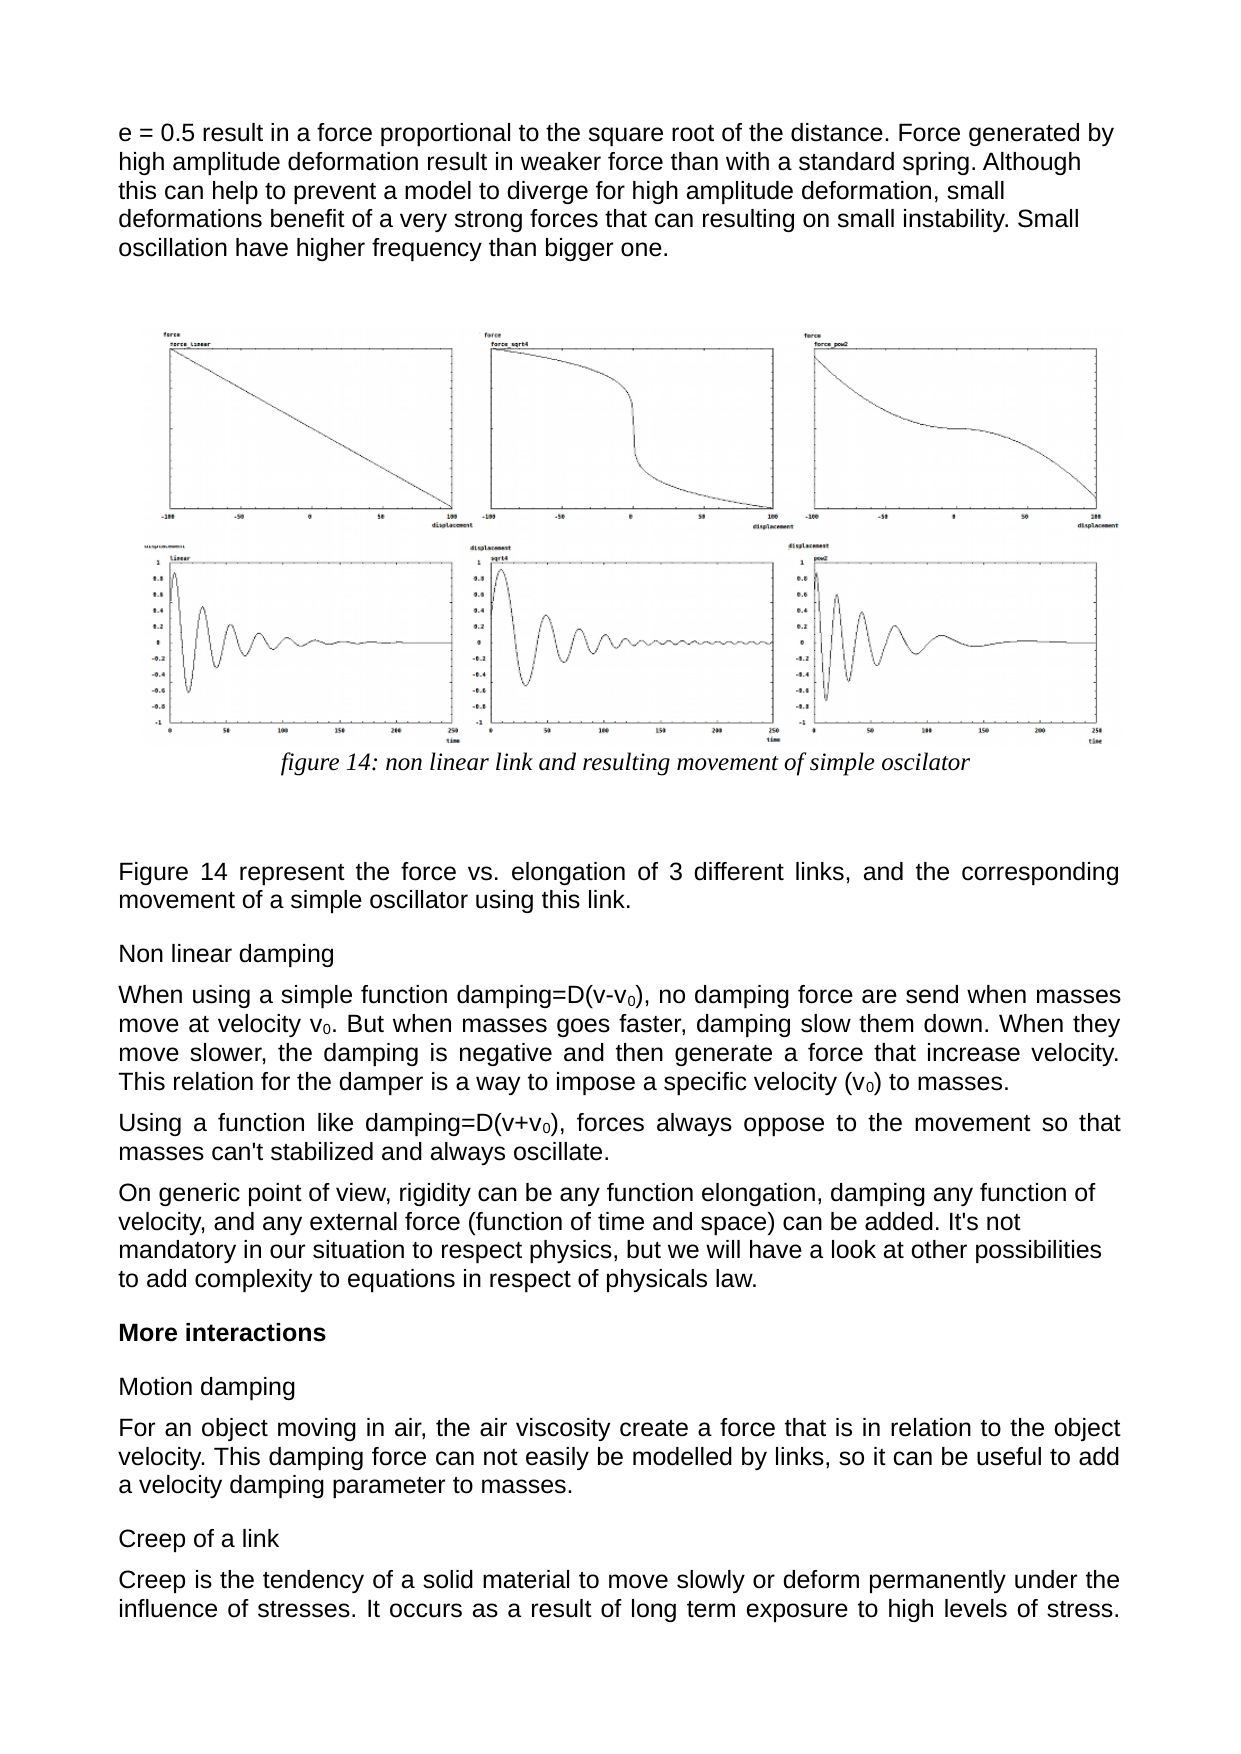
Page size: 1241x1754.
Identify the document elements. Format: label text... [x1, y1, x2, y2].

subtitle Non linear damping [118, 939, 1122, 968]
text When using a simple function damping=D(v-v0), no damping force are send when masses move at velocity v0. But when masses goes faster, damping slow them down. When they move slower, the damping is negative and then generate a force that increase velocity. This relation for the damper is a way to impose a specific velocity (v0) to masses. [118, 980, 1122, 1095]
picture [139, 327, 1123, 747]
text For an object moving in air, the air viscosity create a force that is in relation to the object velocity. This damping force can not easily be modelled by links, so it can be useful to add a velocity damping parameter to masses. [118, 1413, 1122, 1499]
subtitle More interactions [118, 1318, 1122, 1347]
subtitle Creep of a link [118, 1524, 1122, 1553]
text figure 14: non linear link and resulting movement of simple oscilator [114, 326, 1139, 775]
text Using a function like damping=D(v+v0), forces always oppose to the movement so that masses can't stabilized and always oscillate. [118, 1108, 1122, 1165]
text On generic point of view, rigidity can be any function elongation, damping any function of velocity, and any external force (function of time and space) can be added. It's not mandatory in our situation to respect physics, but we will have a look at other possibilities to add complexity to equations in respect of physicals law. [118, 1178, 1122, 1293]
subtitle Motion damping [118, 1372, 1122, 1400]
text Creep is the tendency of a solid material to move slowly or deform permanently under the influence of stresses. It occurs as a result of long term exposure to high levels of stress. [118, 1565, 1122, 1623]
text e = 0.5 result in a force proportional to the square root of the distance. Force generated by high amplitude deformation result in weaker force than with a standard spring. Although this can help to prevent a model to diverge for high amplitude deformation, small deformations benefit of a very strong forces that can resulting on small instability. Small oscillation have higher frequency than bigger one. [118, 118, 1122, 262]
text Figure 14 represent the force vs. elongation of 3 different links, and the corresponding movement of a simple oscillator using this link. [118, 857, 1122, 914]
